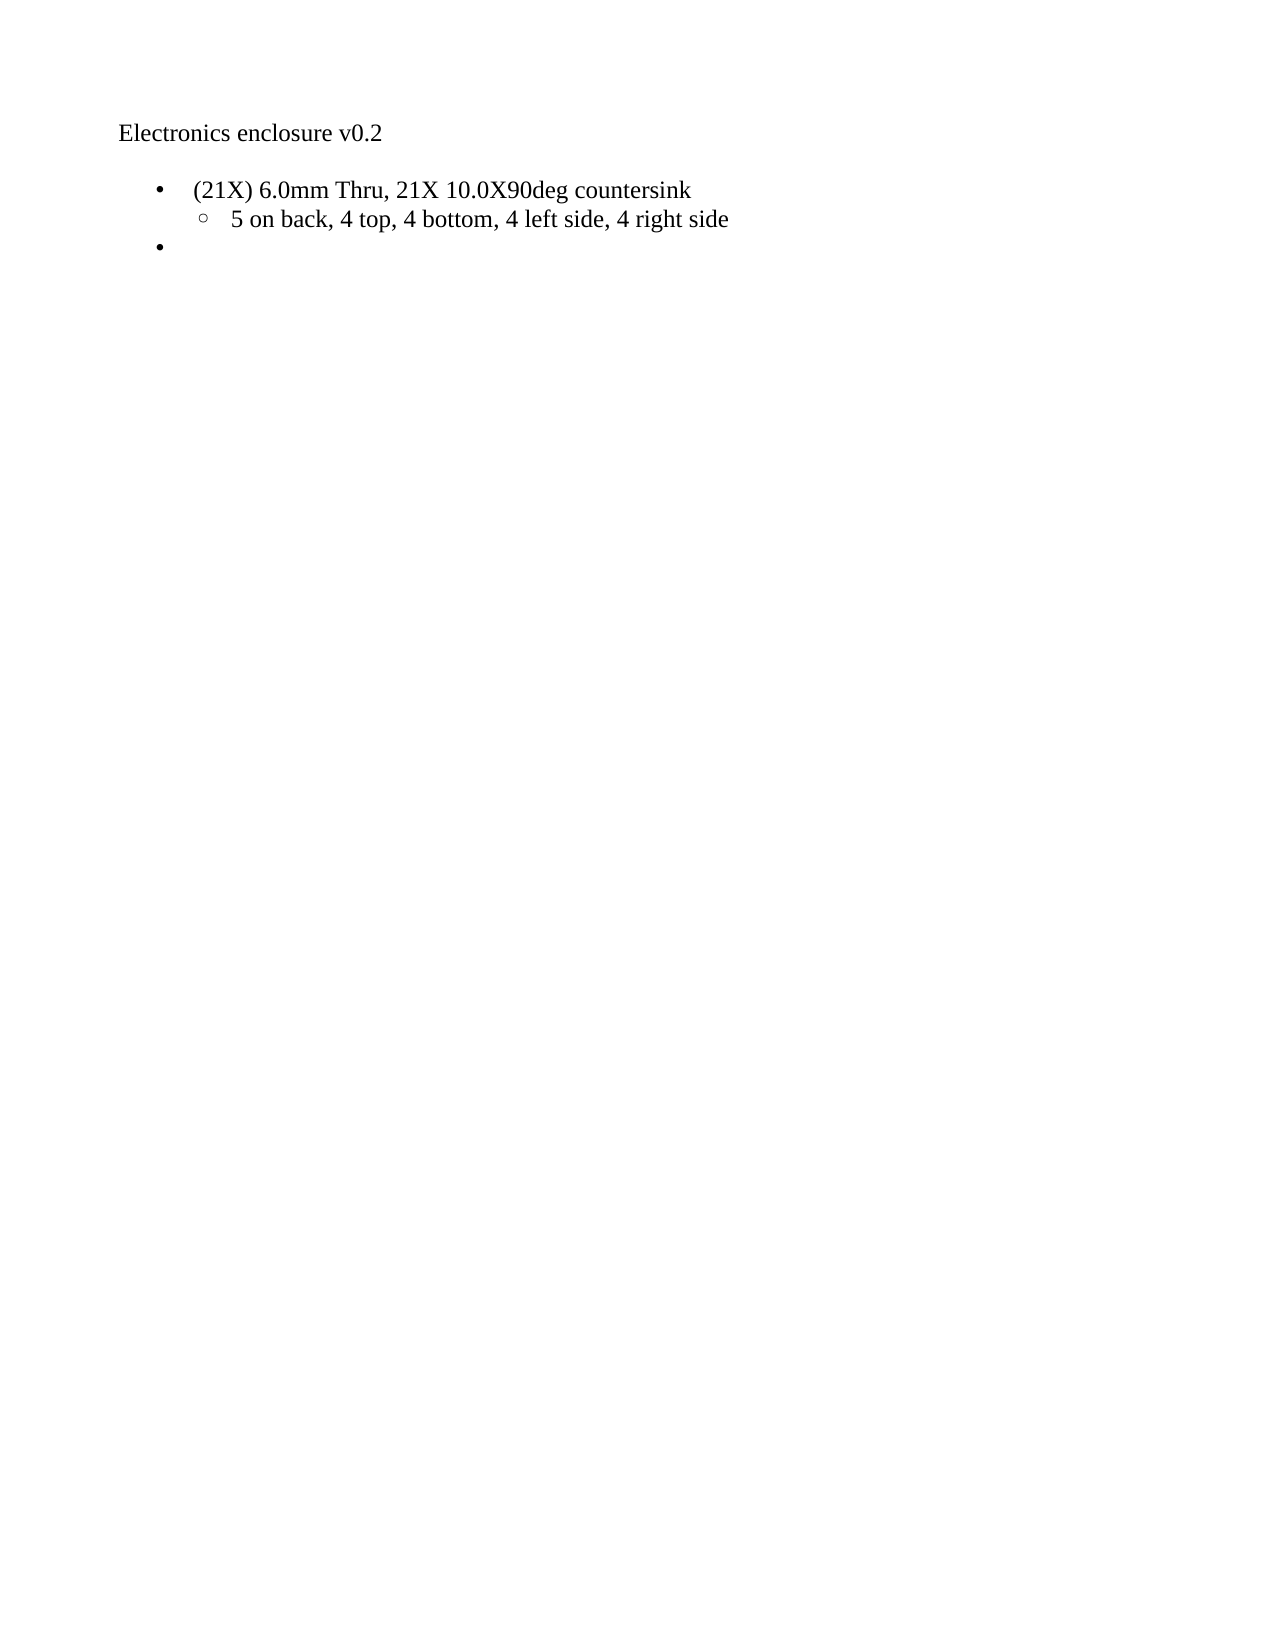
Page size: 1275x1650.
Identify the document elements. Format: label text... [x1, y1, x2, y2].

list (21X) 6.0mm Thru, 21X 10.0X90deg countersink [156, 176, 1157, 204]
list 5 on back, 4 top, 4 bottom, 4 left side, 4 right side [193, 204, 1157, 233]
text Electronics enclosure v0.2 [118, 118, 1157, 147]
